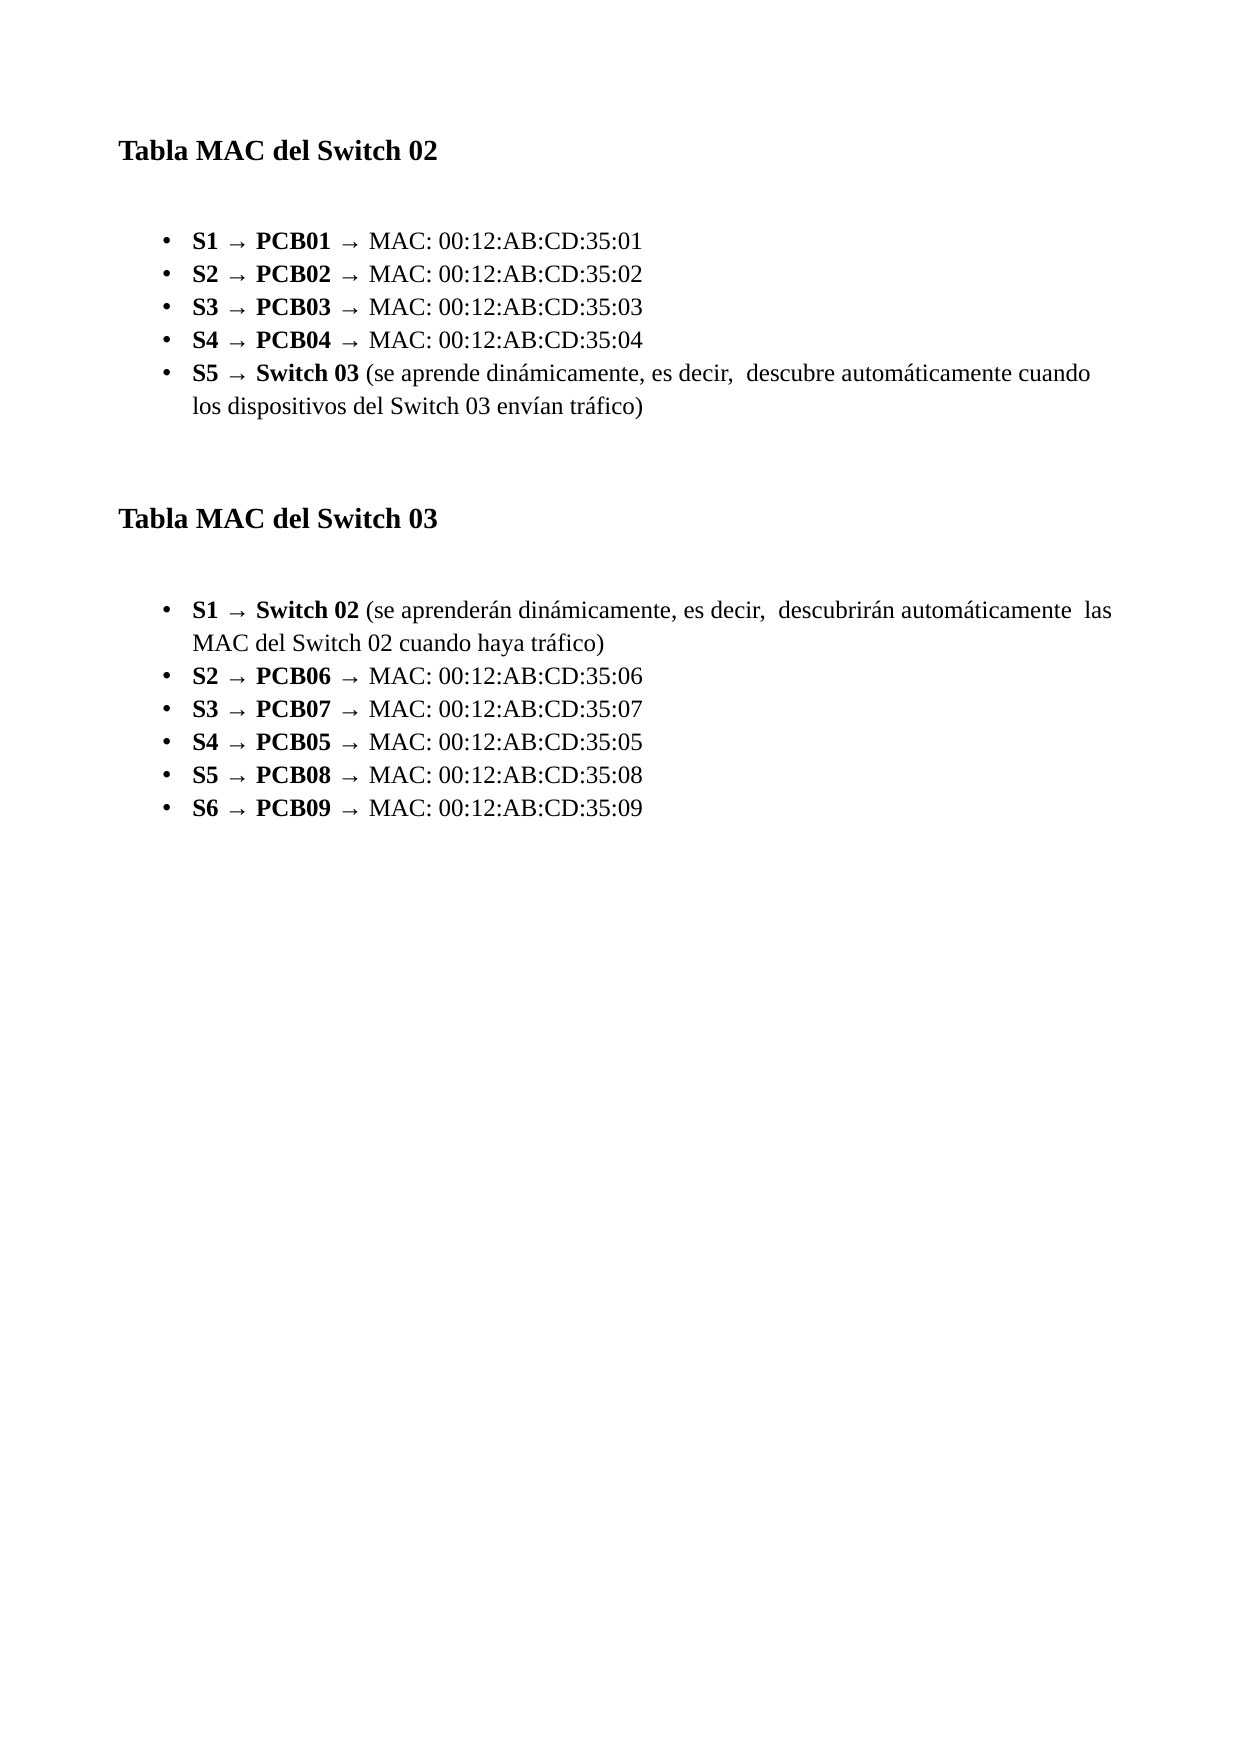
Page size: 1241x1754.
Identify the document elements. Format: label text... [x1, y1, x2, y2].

list S5 → Switch 03 (se aprende dinámicamente, es decir, descubre automáticamente cuando los dispositivos del Switch 03 envían tráfico) [162, 358, 1122, 420]
list S3 → PCB07 → MAC: 00:12:AB:CD:35:07 [162, 694, 1122, 723]
list S2 → PCB06 → MAC: 00:12:AB:CD:35:06 [162, 661, 1122, 690]
list S1 → PCB01 → MAC: 00:12:AB:CD:35:01 [162, 226, 1122, 255]
list S5 → PCB08 → MAC: 00:12:AB:CD:35:08 [162, 760, 1122, 789]
list S4 → PCB04 → MAC: 00:12:AB:CD:35:04 [162, 325, 1122, 354]
subtitle Tabla MAC del Switch 03 [118, 501, 1122, 535]
list S1 → Switch 02 (se aprenderán dinámicamente, es decir, descubrirán automáticamente las MAC del Switch 02 cuando haya tráfico) [162, 595, 1122, 657]
subtitle Tabla MAC del Switch 02 [118, 133, 1122, 166]
list S6 → PCB09 → MAC: 00:12:AB:CD:35:09 [162, 793, 1122, 822]
list S2 → PCB02 → MAC: 00:12:AB:CD:35:02 [162, 259, 1122, 288]
list S3 → PCB03 → MAC: 00:12:AB:CD:35:03 [162, 292, 1122, 321]
list S4 → PCB05 → MAC: 00:12:AB:CD:35:05 [162, 727, 1122, 756]
